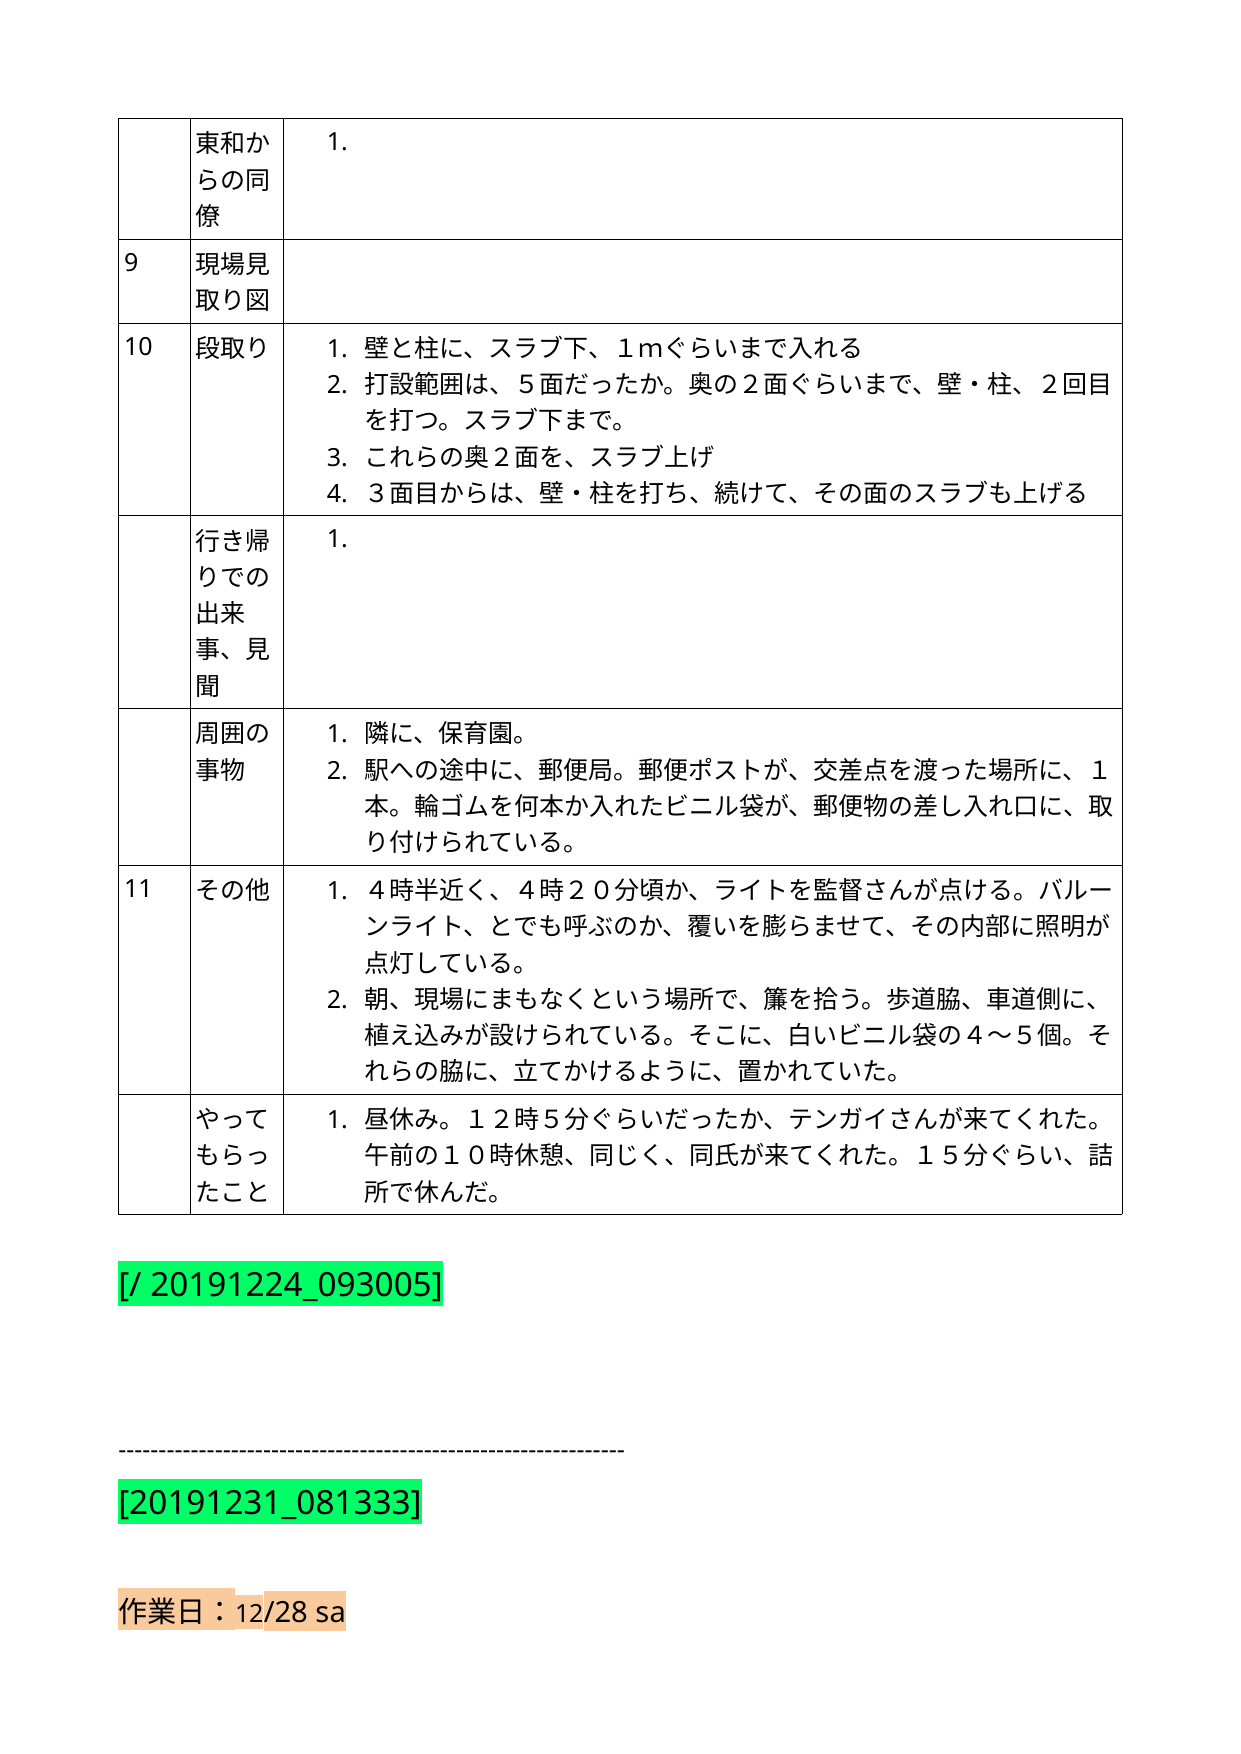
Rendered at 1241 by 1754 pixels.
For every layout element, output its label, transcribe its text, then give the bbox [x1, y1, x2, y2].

table_cell その他 [191, 866, 283, 1094]
table_cell [284, 119, 1122, 238]
text --------------------------------------------------------------- [118, 1432, 1122, 1466]
table_cell [284, 516, 1122, 708]
table_cell [119, 119, 190, 238]
text [/ 20191224_093005] [118, 1261, 1122, 1306]
table_cell 隣に、保育園。 駅への途中に、郵便局。郵便ポストが、交差点を渡った場所に、１本。輪ゴムを何本か入れたビニル袋が、郵便物の差し入れ口に、取り付けられている。 [284, 709, 1122, 865]
table_cell 9 [119, 240, 190, 322]
table_cell 段取り [191, 324, 283, 515]
text 作業日：12/28 sa [118, 1588, 1122, 1631]
table_cell 行き帰りでの出来事、見聞 [191, 516, 283, 708]
table_cell やってもらったこと [191, 1095, 283, 1214]
table_cell 現場見取り図 [191, 240, 283, 322]
text [20191231_081333] [118, 1479, 1122, 1524]
table_cell [284, 240, 1122, 322]
table_cell [119, 709, 190, 865]
table_cell ４時半近く、４時２０分頃か、ライトを監督さんが点ける。バルーンライト、とでも呼ぶのか、覆いを膨らませて、その内部に照明が点灯している。 朝、現場にまもなくという場所で、簾を拾う。歩道脇、車道側に、植え込みが設けられている。そこに、白いビニル袋の４～５個。それらの脇に、立てかけるように、置かれていた。 [284, 866, 1122, 1094]
table_cell 11 [119, 866, 190, 1094]
table_cell [119, 516, 190, 708]
table_cell 10 [119, 324, 190, 515]
table_cell 東和からの同僚 [191, 119, 283, 238]
table_cell [119, 1095, 190, 1214]
table_cell 昼休み。１２時５分ぐらいだったか、テンガイさんが来てくれた。午前の１０時休憩、同じく、同氏が来てくれた。１５分ぐらい、詰所で休んだ。 [284, 1095, 1122, 1214]
table_cell 壁と柱に、スラブ下、１ｍぐらいまで入れる 打設範囲は、５面だったか。奥の２面ぐらいまで、壁・柱、２回目を打つ。スラブ下まで。 これらの奥２面を、スラブ上げ ３面目からは、壁・柱を打ち、続けて、その面のスラブも上げる [284, 324, 1122, 515]
table_cell 周囲の事物 [191, 709, 283, 865]
